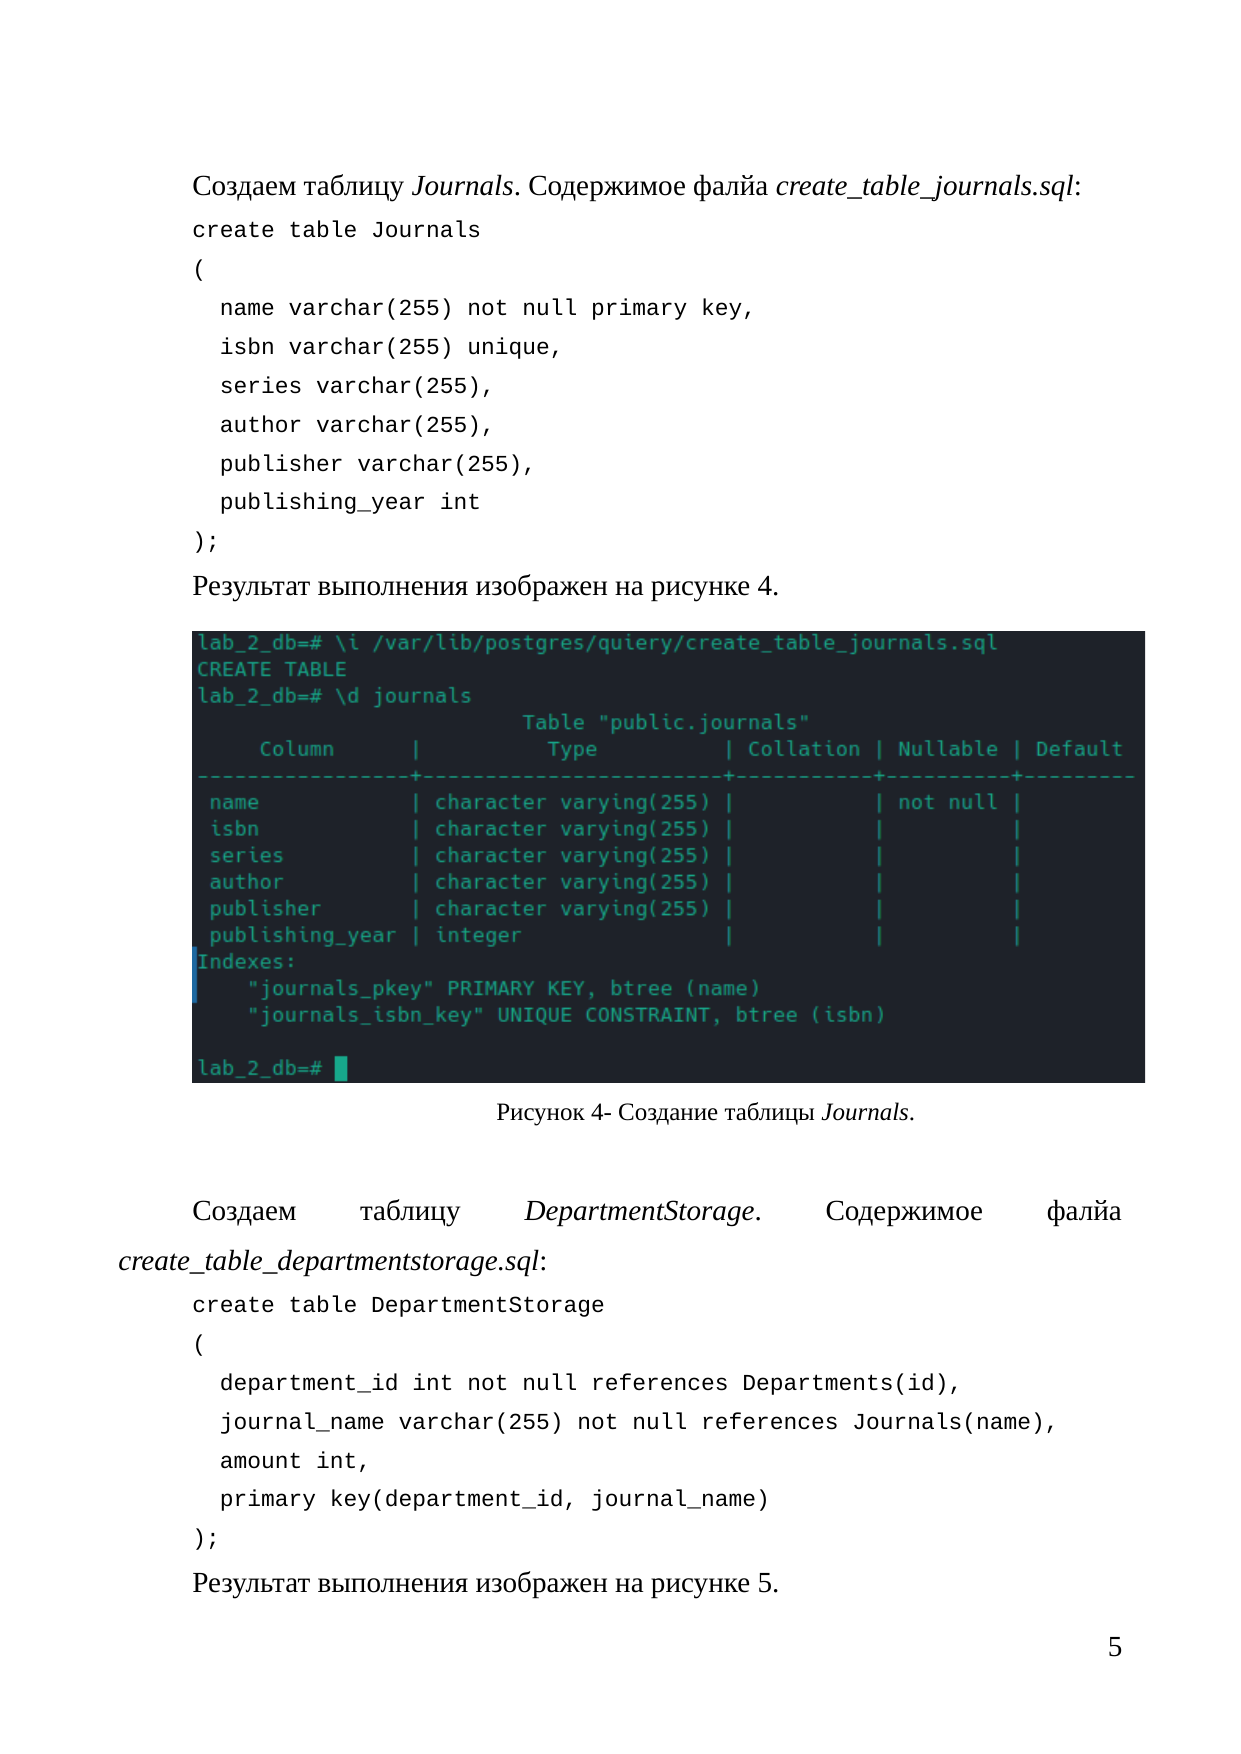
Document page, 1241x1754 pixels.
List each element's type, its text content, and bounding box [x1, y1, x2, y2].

text ( [118, 1332, 1122, 1358]
text journal_name varchar(255) not null references Journals(name), [118, 1410, 1122, 1436]
text ); [118, 1527, 1122, 1553]
text Создаем таблицу DepartmentStorage. Содержимое фалйа create_table_departmentstorage.sql: [118, 1193, 1122, 1277]
text name varchar(255) not null primary key, [118, 296, 1122, 322]
text publishing_year int [118, 491, 1122, 517]
text author varchar(255), [118, 413, 1122, 439]
text department_id int not null references Departments(id), [118, 1371, 1122, 1397]
text series varchar(255), [118, 374, 1122, 400]
picture [192, 631, 1146, 1083]
text Создаем таблицу Journals. Содержимое фалйа create_table_journals.sql: [118, 168, 1122, 202]
text Результат выполнения изображен на рисунке 5. [118, 1566, 1122, 1599]
text create table DepartmentStorage [118, 1293, 1122, 1319]
text publisher varchar(255), [118, 452, 1122, 478]
text ( [118, 258, 1122, 283]
text Результат выполнения изображен на рисунке 4. [118, 568, 1122, 602]
text ); [118, 529, 1122, 556]
text create table Journals [118, 219, 1122, 245]
text amount int, [118, 1449, 1122, 1475]
text isbn varchar(255) unique, [118, 335, 1122, 361]
text Рисунок 4- Создание таблицы Journals. [192, 1083, 1145, 1126]
text primary key(department_id, journal_name) [118, 1488, 1122, 1514]
